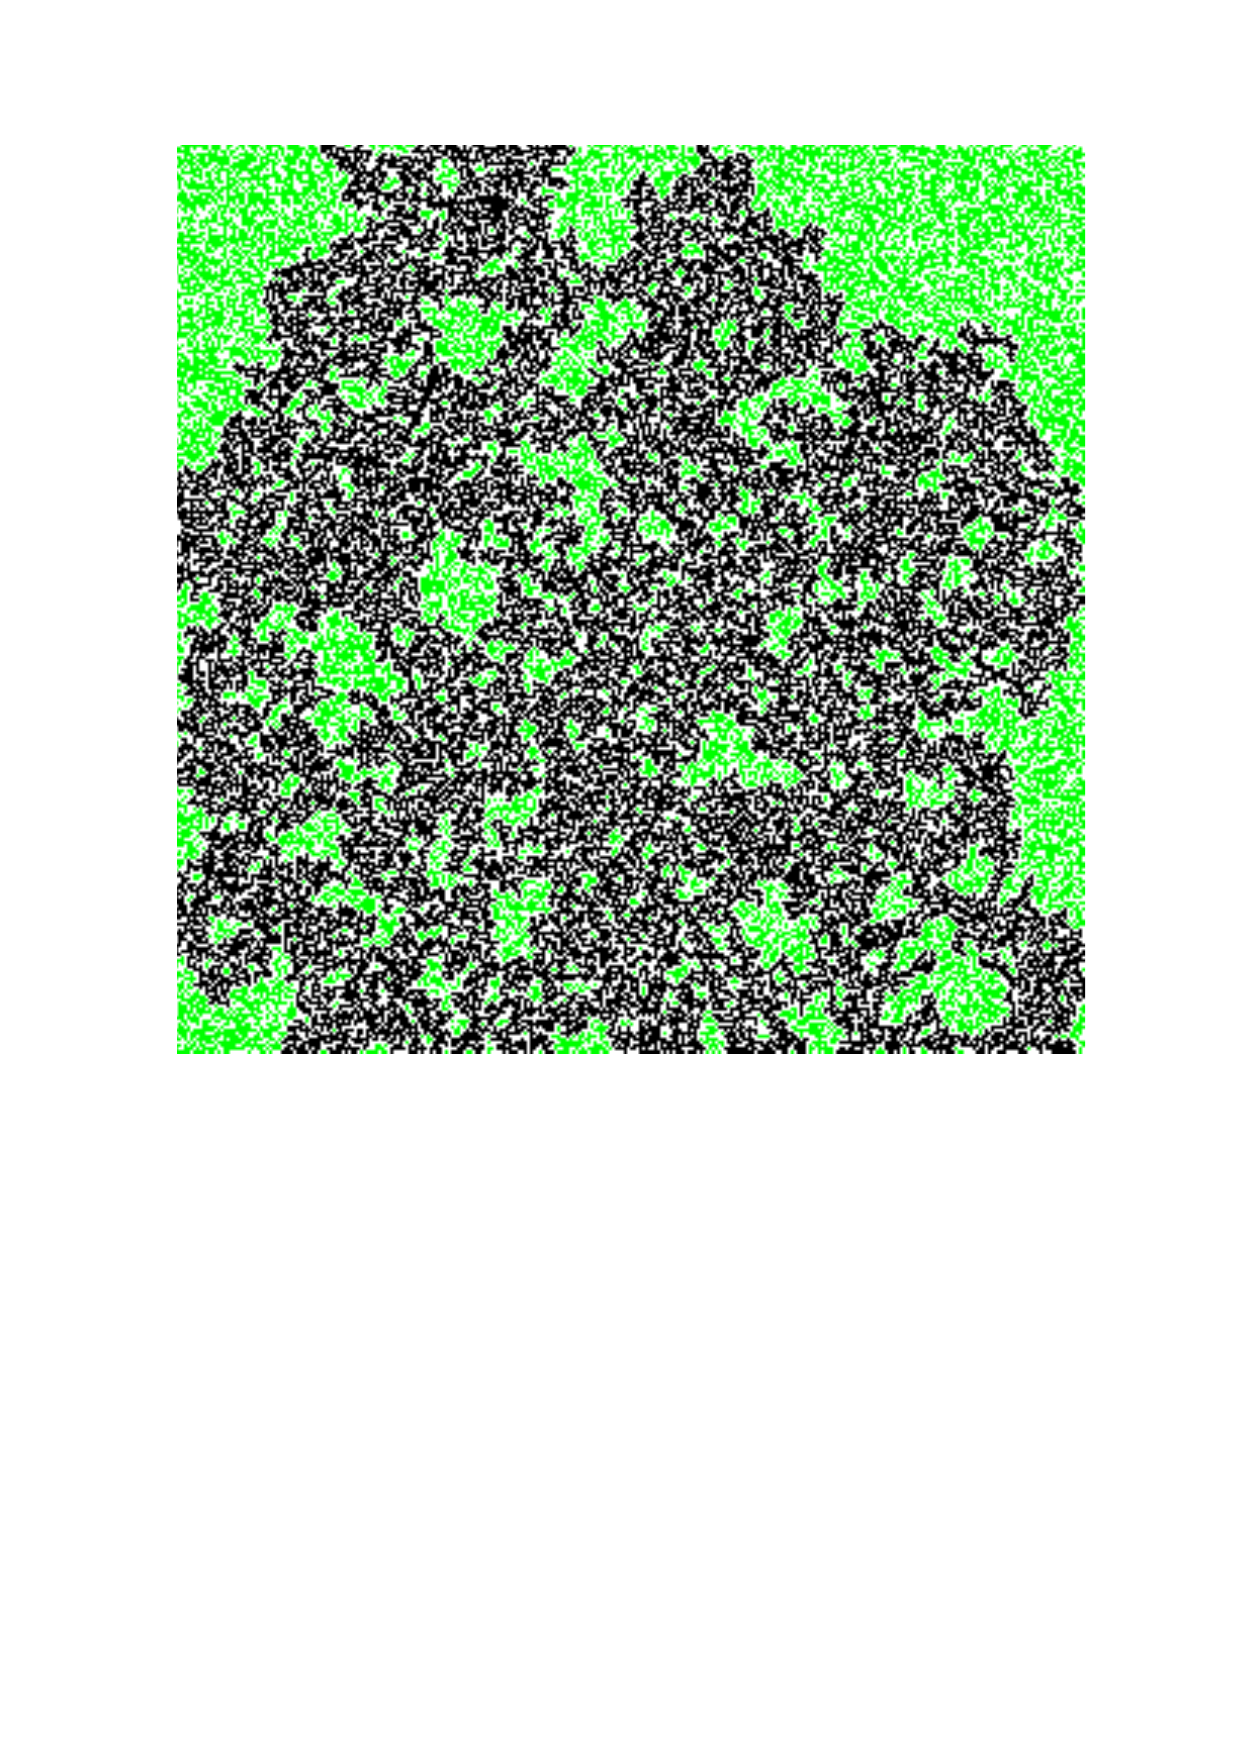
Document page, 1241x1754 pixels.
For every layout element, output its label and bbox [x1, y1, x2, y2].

picture [177, 145, 1085, 1054]
